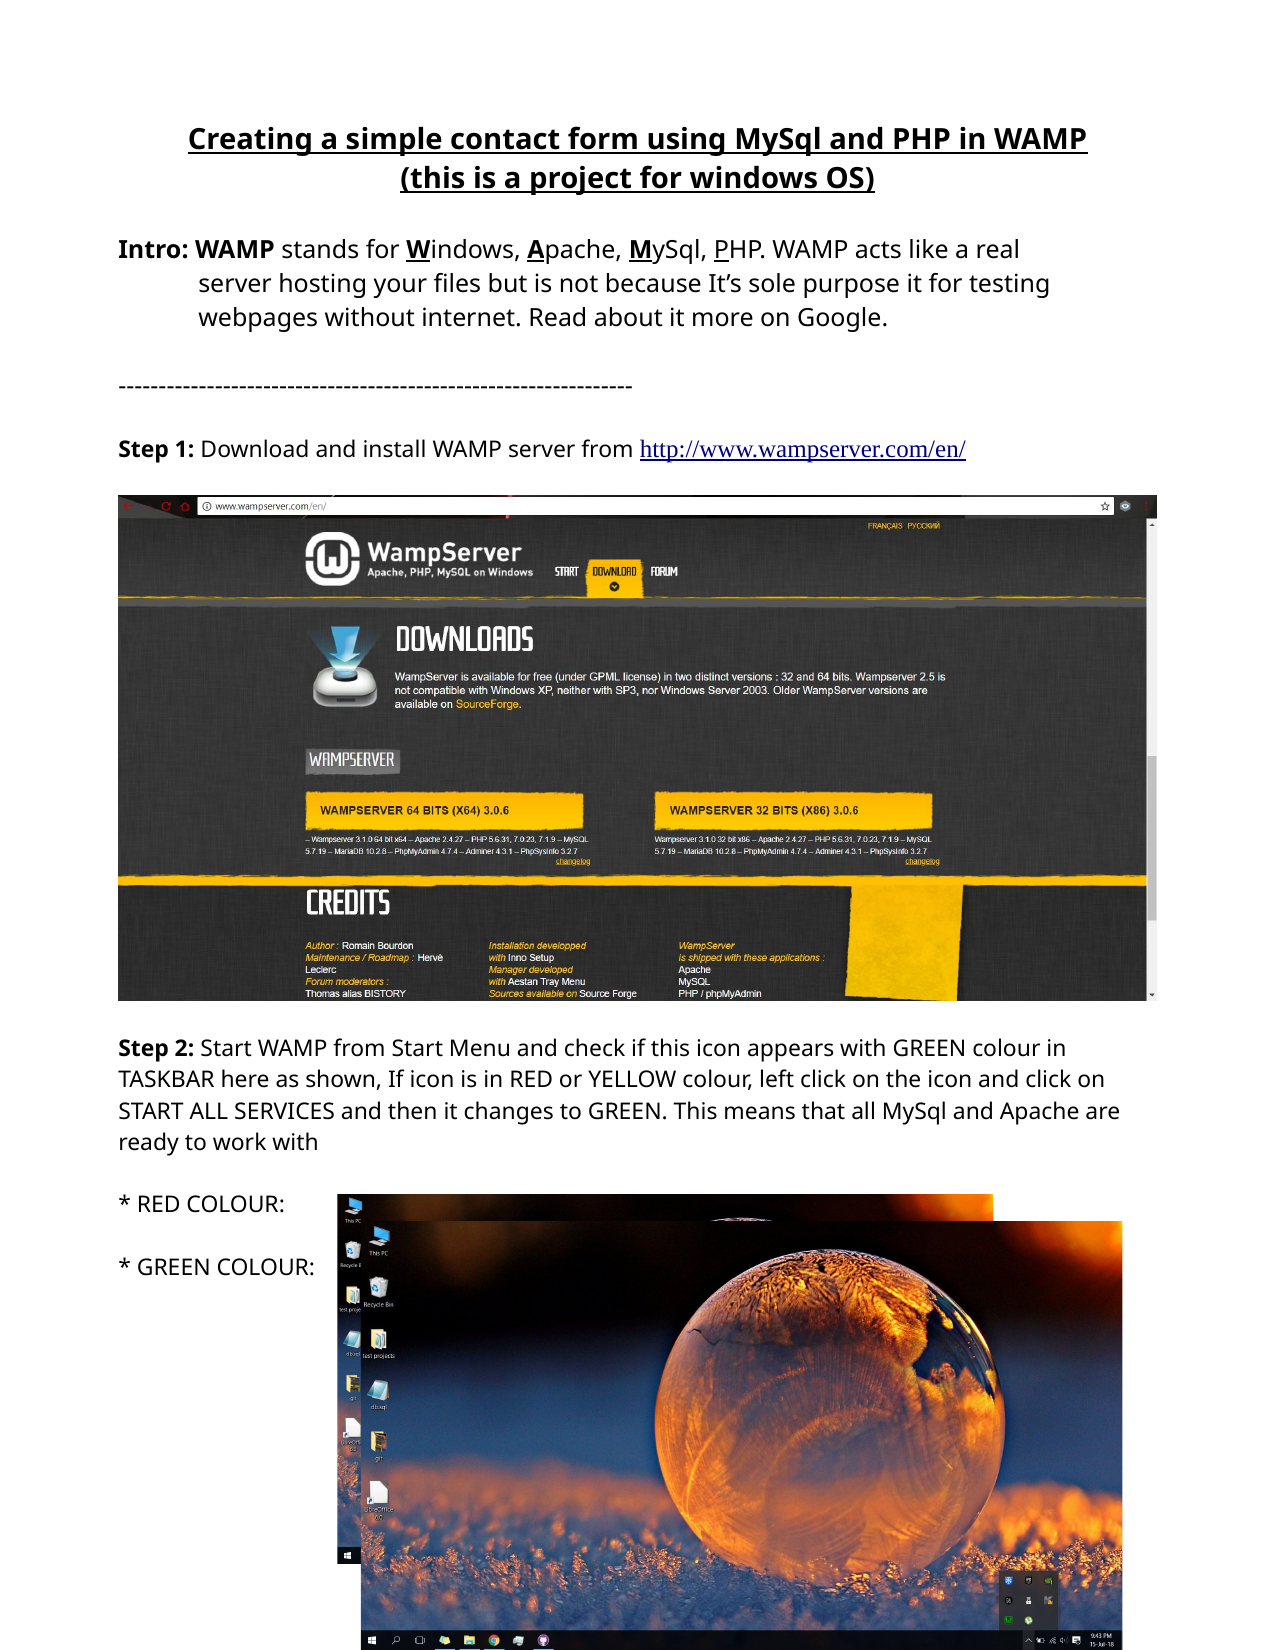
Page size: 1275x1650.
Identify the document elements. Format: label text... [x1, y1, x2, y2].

picture [118, 495, 1157, 1001]
text Creating a simple contact form using MySql and PHP in WAMP [118, 118, 1157, 158]
text Step 1: Download and install WAMP server from http://www.wampserver.com/en/ [118, 433, 1157, 464]
picture [337, 1194, 1123, 1650]
text server hosting your files but is not because It’s sole purpose it for testing [118, 266, 1157, 300]
text Intro: WAMP stands for Windows, Apache, MySql, PHP. WAMP acts like a real [118, 232, 1157, 266]
text ---------------------------------------------------------------- [118, 368, 1157, 402]
text [1123, 1251, 1157, 1282]
text (this is a project for windows OS) [118, 158, 1157, 197]
text * GREEN COLOUR: [118, 1251, 337, 1282]
text Step 2: Start WAMP from Start Menu and check if this icon appears with GREEN colour in TASKBAR here as shown, If icon is in RED or YELLOW colour, left click on the icon and click on START ALL SERVICES and then it changes to GREEN. This means that all MySql and Apache are ready to work with [118, 1032, 1157, 1157]
text webpages without internet. Read about it more on Google. [118, 300, 1157, 334]
text * RED COLOUR: [118, 1188, 1157, 1219]
